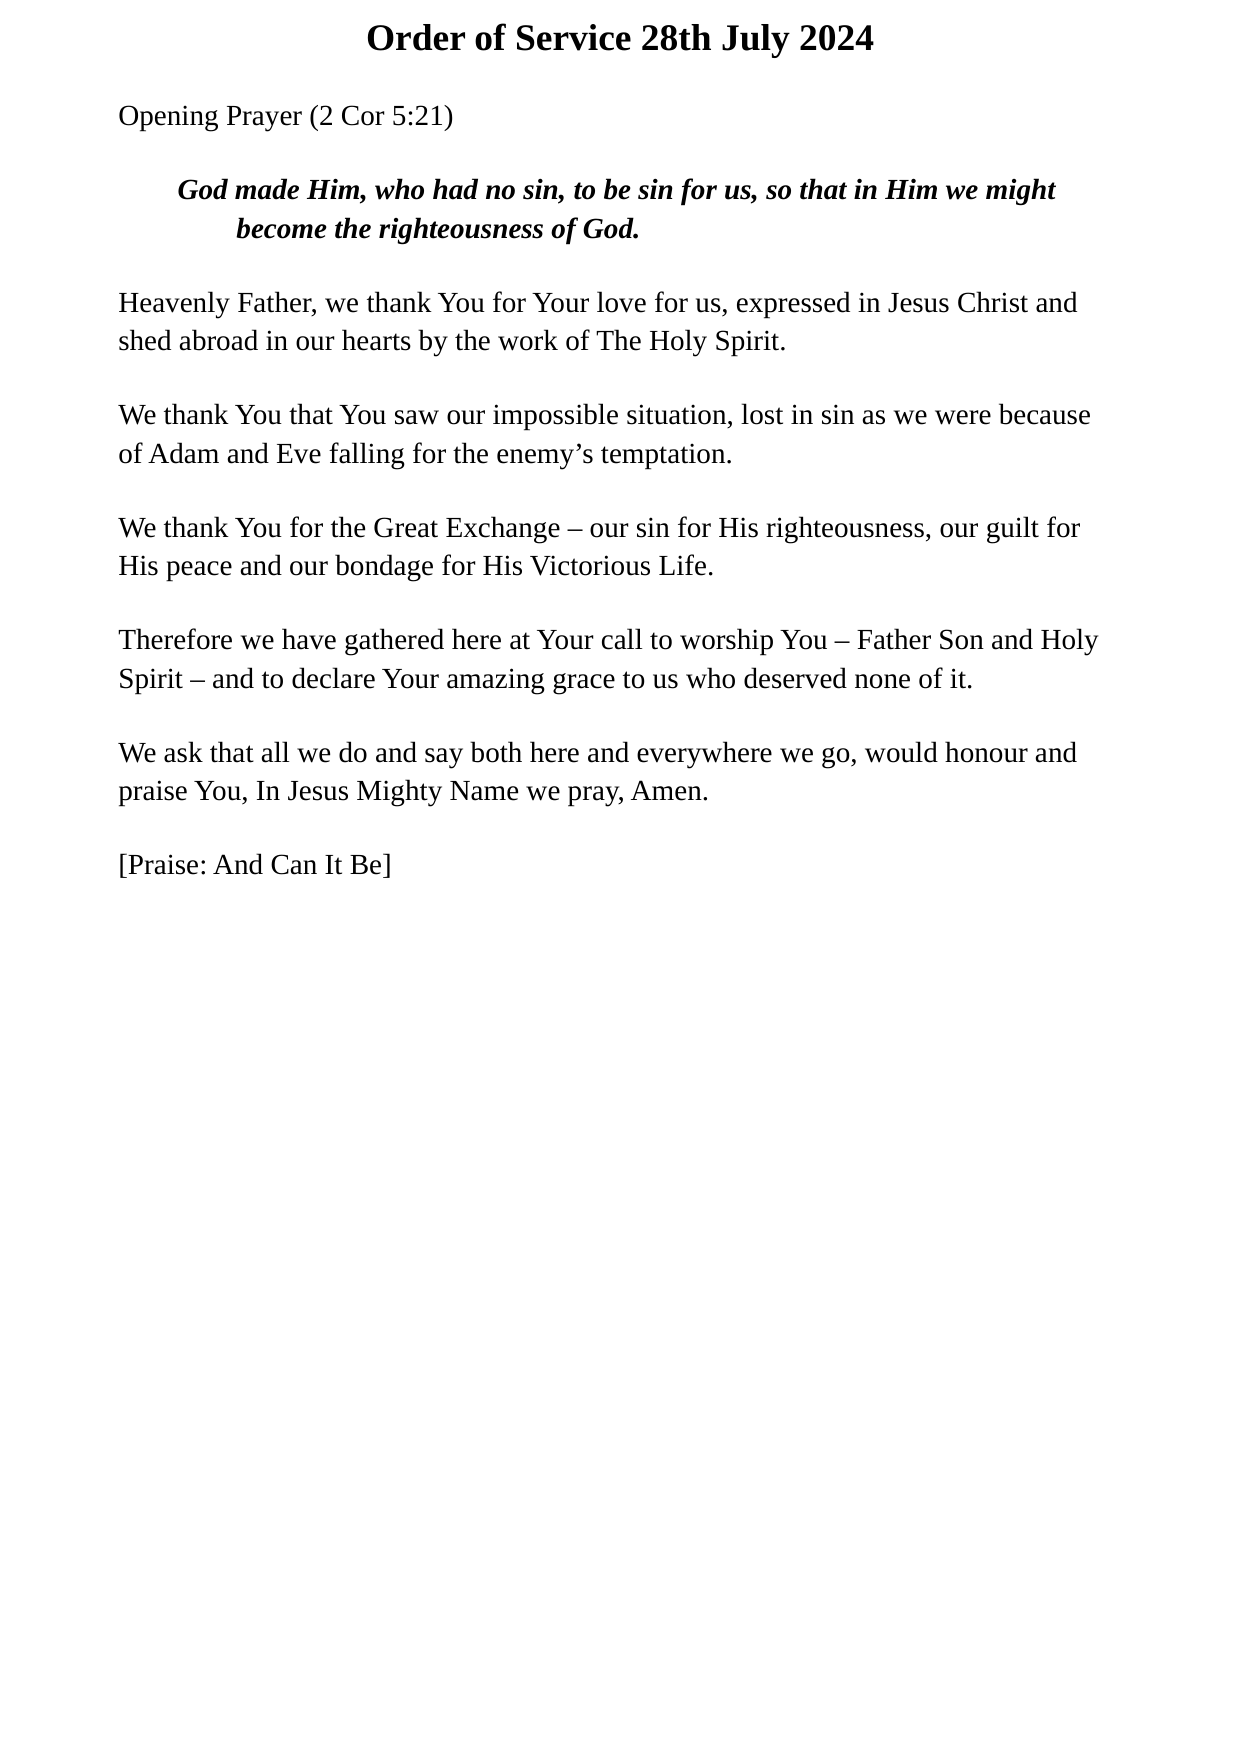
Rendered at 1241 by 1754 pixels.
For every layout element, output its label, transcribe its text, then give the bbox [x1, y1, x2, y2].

text Opening Prayer (2 Cor 5:21) [118, 98, 1122, 132]
text Therefore we have gathered here at Your call to worship You – Father Son and Holy Spirit – and to declare Your amazing grace to us who deserved none of it. [118, 622, 1122, 694]
text Heavenly Father, we thank You for Your love for us, expressed in Jesus Christ and shed abroad in our hearts by the work of The Holy Spirit. [118, 285, 1122, 357]
text We thank You for the Great Exchange – our sin for His righteousness, our guilt for His peace and our bondage for His Victorious Life. [118, 510, 1122, 582]
text We thank You that You saw our impossible situation, lost in sin as we were because of Adam and Eve falling for the enemy’s temptation. [118, 397, 1122, 469]
text We ask that all we do and say both here and everywhere we go, would honour and praise You, In Jesus Mighty Name we pray, Amen. [118, 735, 1122, 807]
text [Praise: And Can It Be] [118, 847, 1122, 881]
text God made Him, who had no sin, to be sin for us, so that in Him we might become the righteousness of God. [177, 172, 1122, 244]
